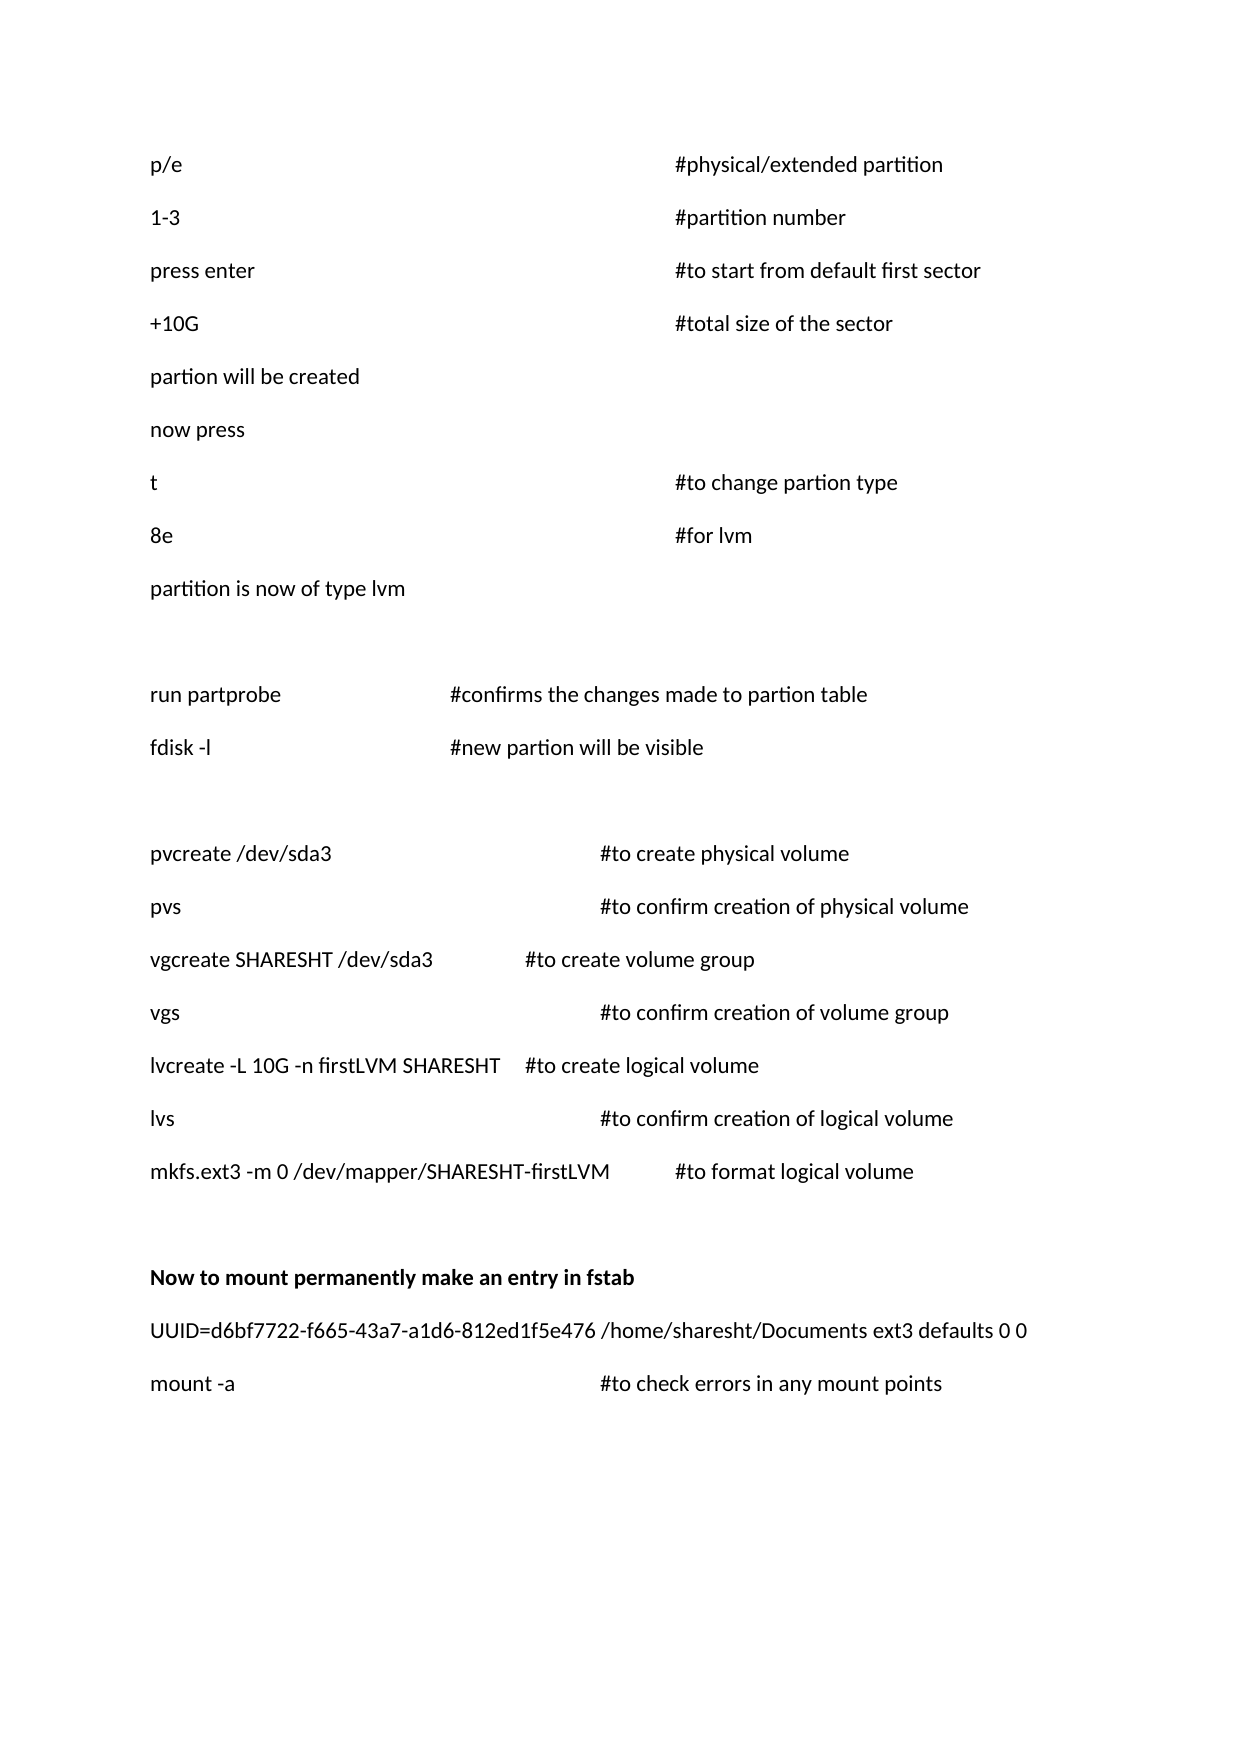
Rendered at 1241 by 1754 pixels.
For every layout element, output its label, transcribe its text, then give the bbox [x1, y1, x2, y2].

text t #to change partion type [150, 468, 1090, 496]
text Now to mount permanently make an entry in fstab [150, 1263, 1090, 1291]
text lvcreate -L 10G -n firstLVM SHARESHT #to create logical volume [150, 1051, 1090, 1079]
text lvs #to confirm creation of logical volume [150, 1104, 1090, 1132]
text vgcreate SHARESHT /dev/sda3 #to create volume group [150, 945, 1090, 973]
text partition is now of type lvm [150, 574, 1090, 602]
text UUID=d6bf7722-f665-43a7-a1d6-812ed1f5e476 /home/sharesht/Documents ext3 defaults 0 0 [150, 1316, 1090, 1344]
text run partprobe #confirms the changes made to partion table [150, 680, 1090, 708]
text press enter #to start from default first sector [150, 256, 1090, 284]
text partion will be created [150, 362, 1090, 390]
text now press [150, 415, 1090, 443]
text 1-3 #partition number [150, 203, 1090, 231]
text p/e #physical/extended partition [150, 150, 1090, 178]
text +10G #total size of the sector [150, 309, 1090, 337]
text mkfs.ext3 -m 0 /dev/mapper/SHARESHT-firstLVM #to format logical volume [150, 1157, 1090, 1185]
text vgs #to confirm creation of volume group [150, 998, 1090, 1026]
text pvcreate /dev/sda3 #to create physical volume [150, 839, 1090, 867]
text pvs #to confirm creation of physical volume [150, 892, 1090, 920]
text 8e #for lvm [150, 521, 1090, 549]
text fdisk -l #new partion will be visible [150, 733, 1090, 761]
text mount -a #to check errors in any mount points [150, 1369, 1090, 1397]
